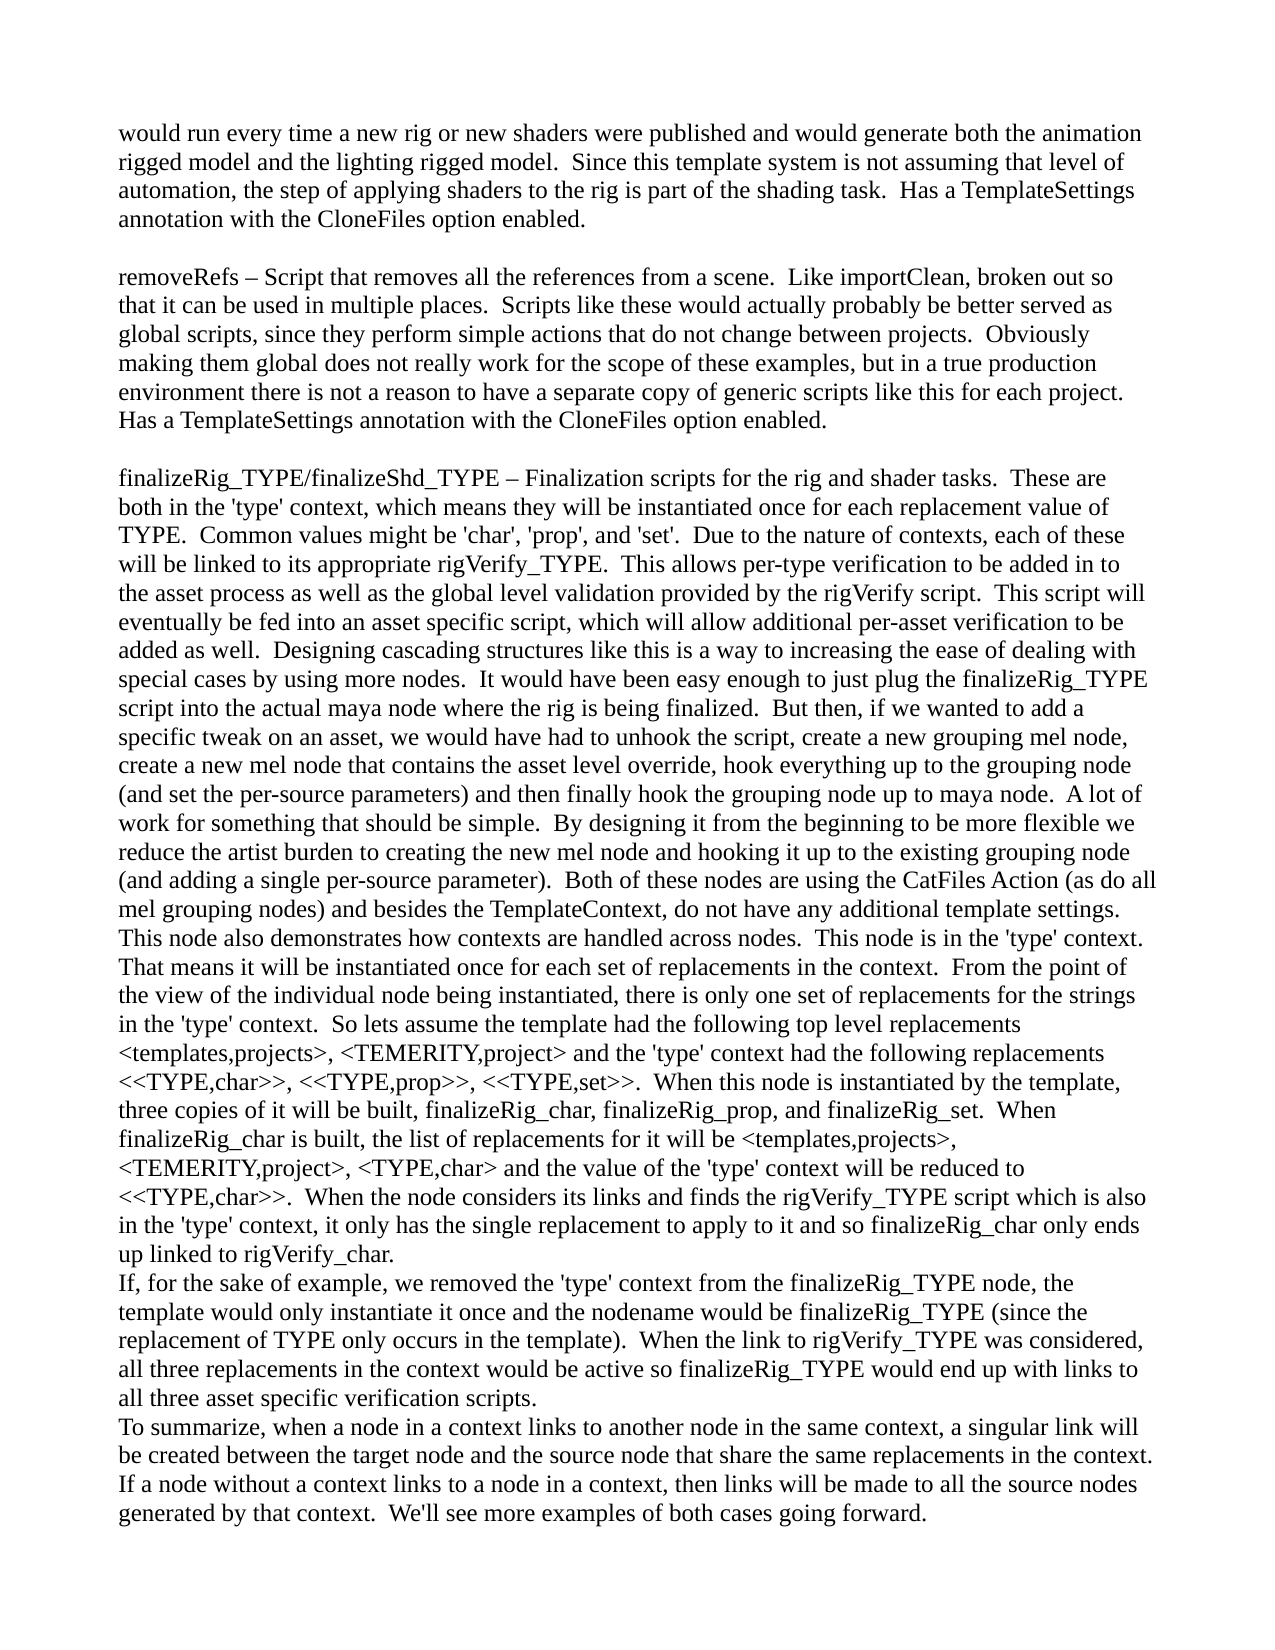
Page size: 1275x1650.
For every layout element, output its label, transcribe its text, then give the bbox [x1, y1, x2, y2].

text This node also demonstrates how contexts are handled across nodes. This node is in the 'type' context. That means it will be instantiated once for each set of replacements in the context. From the point of the view of the individual node being instantiated, there is only one set of replacements for the strings in the 'type' context. So lets assume the template had the following top level replacements <templates,projects>, <TEMERITY,project> and the 'type' context had the following replacements <<TYPE,char>>, <<TYPE,prop>>, <<TYPE,set>>. When this node is instantiated by the template, three copies of it will be built, finalizeRig_char, finalizeRig_prop, and finalizeRig_set. When finalizeRig_char is built, the list of replacements for it will be <templates,projects>, <TEMERITY,project>, <TYPE,char> and the value of the 'type' context will be reduced to <<TYPE,char>>. When the node considers its links and finds the rigVerify_TYPE script which is also in the 'type' context, it only has the single replacement to apply to it and so finalizeRig_char only ends up linked to rigVerify_char. [118, 923, 1157, 1268]
text removeRefs – Script that removes all the references from a scene. Like importClean, broken out so that it can be used in multiple places. Scripts like these would actually probably be better served as global scripts, since they perform simple actions that do not change between projects. Obviously making them global does not really work for the scope of these examples, but in a true production environment there is not a reason to have a separate copy of generic scripts like this for each project. Has a TemplateSettings annotation with the CloneFiles option enabled. [118, 262, 1157, 434]
text If, for the sake of example, we removed the 'type' context from the finalizeRig_TYPE node, the template would only instantiate it once and the nodename would be finalizeRig_TYPE (since the replacement of TYPE only occurs in the template). When the link to rigVerify_TYPE was considered, all three replacements in the context would be active so finalizeRig_TYPE would end up with links to all three asset specific verification scripts. [118, 1268, 1157, 1412]
text To summarize, when a node in a context links to another node in the same context, a singular link will be created between the target node and the source node that share the same replacements in the context. If a node without a context links to a node in a context, then links will be made to all the source nodes generated by that context. We'll see more examples of both cases going forward. [118, 1412, 1157, 1527]
text would run every time a new rig or new shaders were published and would generate both the animation rigged model and the lighting rigged model. Since this template system is not assuming that level of automation, the step of applying shaders to the rig is part of the shading task. Has a TemplateSettings annotation with the CloneFiles option enabled. [118, 118, 1157, 233]
text finalizeRig_TYPE/finalizeShd_TYPE – Finalization scripts for the rig and shader tasks. These are both in the 'type' context, which means they will be instantiated once for each replacement value of TYPE. Common values might be 'char', 'prop', and 'set'. Due to the nature of contexts, each of these will be linked to its appropriate rigVerify_TYPE. This allows per-type verification to be added in to the asset process as well as the global level validation provided by the rigVerify script. This script will eventually be fed into an asset specific script, which will allow additional per-asset verification to be added as well. Designing cascading structures like this is a way to increasing the ease of dealing with special cases by using more nodes. It would have been easy enough to just plug the finalizeRig_TYPE script into the actual maya node where the rig is being finalized. But then, if we wanted to add a specific tweak on an asset, we would have had to unhook the script, create a new grouping mel node, create a new mel node that contains the asset level override, hook everything up to the grouping node (and set the per-source parameters) and then finally hook the grouping node up to maya node. A lot of work for something that should be simple. By designing it from the beginning to be more flexible we reduce the artist burden to creating the new mel node and hooking it up to the existing grouping node (and adding a single per-source parameter). Both of these nodes are using the CatFiles Action (as do all mel grouping nodes) and besides the TemplateContext, do not have any additional template settings. [118, 463, 1157, 923]
